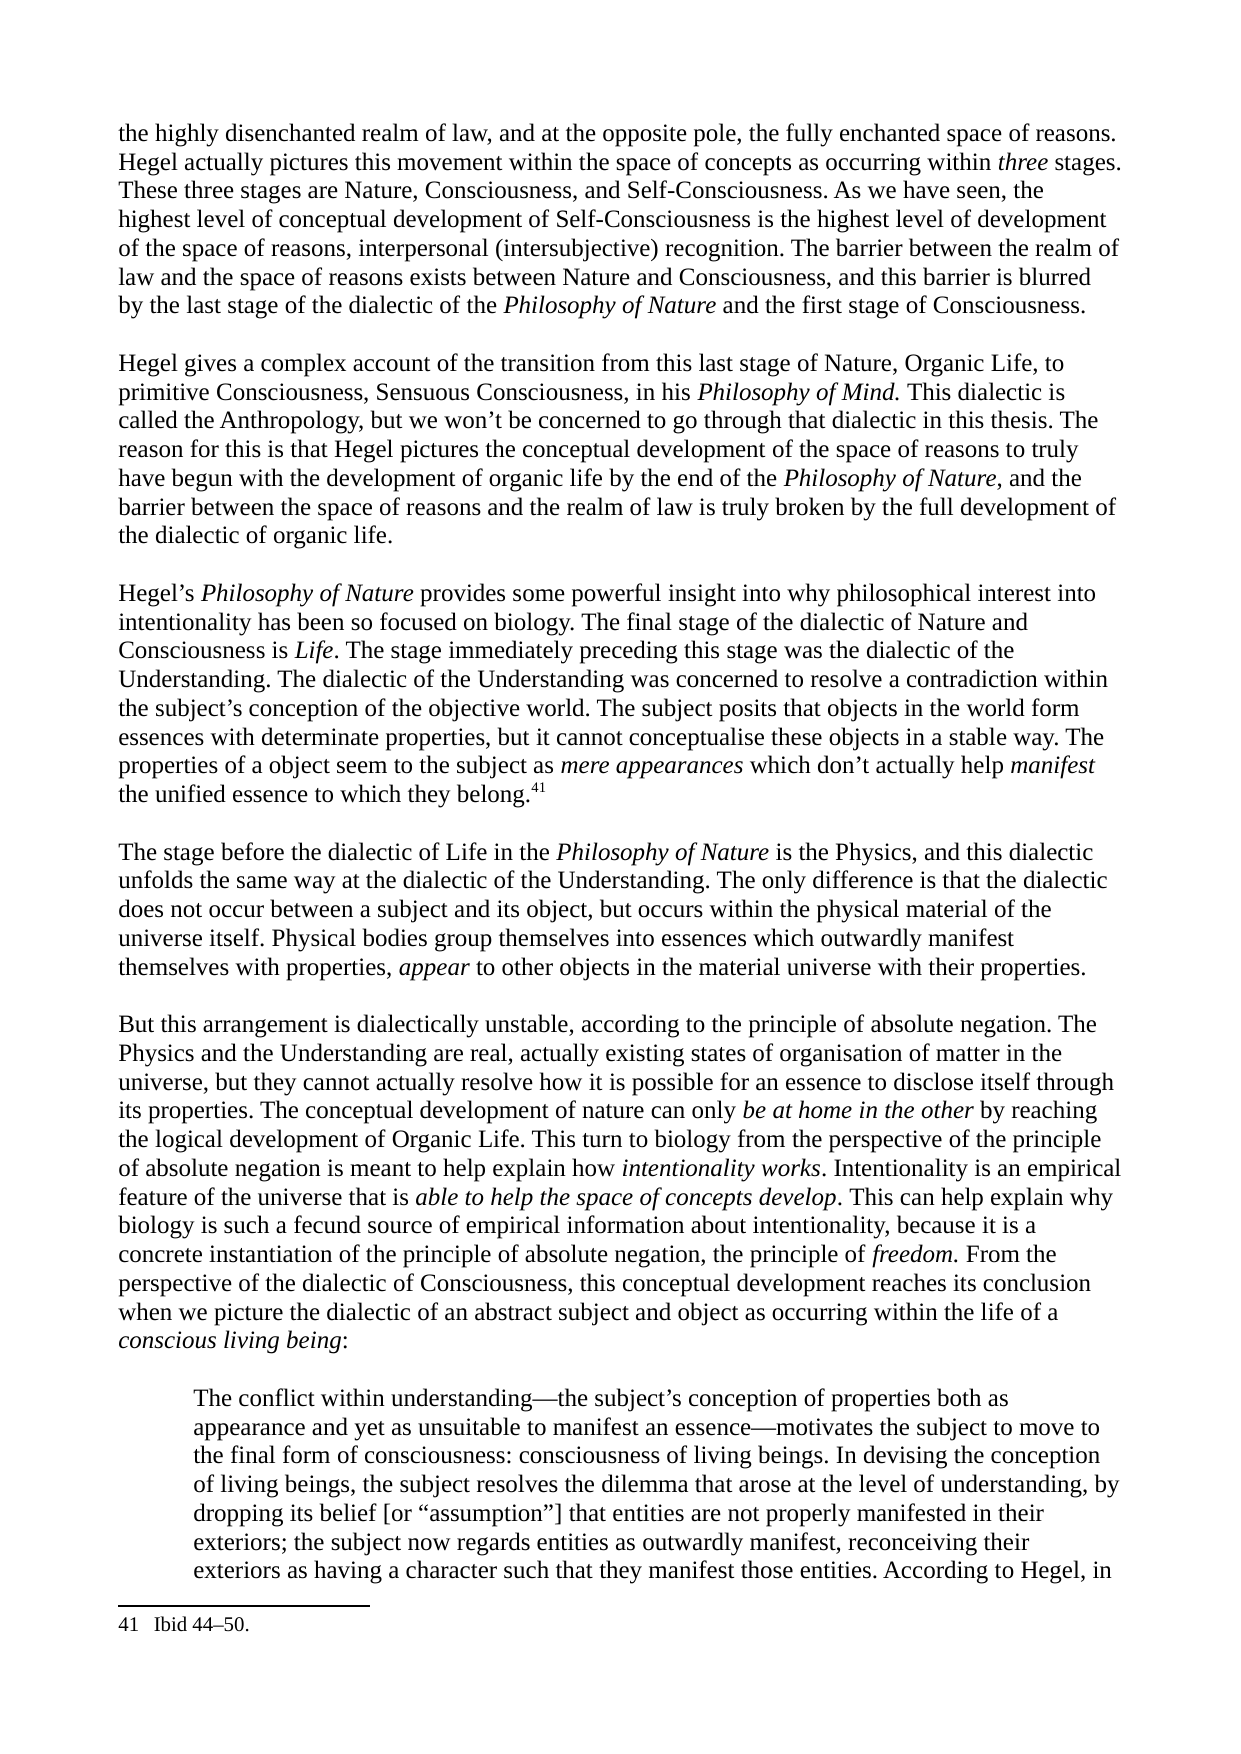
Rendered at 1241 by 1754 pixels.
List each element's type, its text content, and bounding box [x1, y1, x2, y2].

text Hegel’s Philosophy of Nature provides some powerful insight into why philosophical interest into intentionality has been so focused on biology. The final stage of the dialectic of Nature and Consciousness is Life. The stage immediately preceding this stage was the dialectic of the Understanding. The dialectic of the Understanding was concerned to resolve a contradiction within the subject’s conception of the objective world. The subject posits that objects in the world form essences with determinate properties, but it cannot conceptualise these objects in a stable way. The properties of a object seem to the subject as mere appearances which don’t actually help manifest the unified essence to which they belong. [118, 578, 1122, 808]
text The conflict within understanding—the subject’s conception of properties both as appearance and yet as unsuitable to manifest an essence—motivates the subject to move to the final form of consciousness: consciousness of living beings. In devising the conception of living beings, the subject resolves the dilemma that arose at the level of understanding, by dropping its belief [or “assumption”] that entities are not properly manifested in their exteriors; the subject now regards entities as outwardly manifest, reconceiving their exteriors as having a character such that they manifest those entities. According to Hegel, in [193, 1383, 1122, 1584]
text Ibid 44–50. [118, 1612, 1122, 1636]
text But this arrangement is dialectically unstable, according to the principle of absolute negation. The Physics and the Understanding are real, actually existing states of organisation of matter in the universe, but they cannot actually resolve how it is possible for an essence to disclose itself through its properties. The conceptual development of nature can only be at home in the other by reaching the logical development of Organic Life. This turn to biology from the perspective of the principle of absolute negation is meant to help explain how intentionality works. Intentionality is an empirical feature of the universe that is able to help the space of concepts develop. This can help explain why biology is such a fecund source of empirical information about intentionality, because it is a concrete instantiation of the principle of absolute negation, the principle of freedom. From the perspective of the dialectic of Consciousness, this conceptual development reaches its conclusion when we picture the dialectic of an abstract subject and object as occurring within the life of a conscious living being: [118, 1009, 1122, 1354]
text The stage before the dialectic of Life in the Philosophy of Nature is the Physics, and this dialectic unfolds the same way at the dialectic of the Understanding. The only difference is that the dialectic does not occur between a subject and its object, but occurs within the physical material of the universe itself. Physical bodies group themselves into essences which outwardly manifest themselves with properties, appear to other objects in the material universe with their properties. [118, 837, 1122, 981]
text Hegel gives a complex account of the transition from this last stage of Nature, Organic Life, to primitive Consciousness, Sensuous Consciousness, in his Philosophy of Mind. This dialectic is called the Anthropology, but we won’t be concerned to go through that dialectic in this thesis. The reason for this is that Hegel pictures the conceptual development of the space of reasons to truly have begun with the development of organic life by the end of the Philosophy of Nature, and the barrier between the space of reasons and the realm of law is truly broken by the full development of the dialectic of organic life. [118, 348, 1122, 549]
text the highly disenchanted realm of law, and at the opposite pole, the fully enchanted space of reasons. Hegel actually pictures this movement within the space of concepts as occurring within three stages. These three stages are Nature, Consciousness, and Self-Consciousness. As we have seen, the highest level of conceptual development of Self-Consciousness is the highest level of development of the space of reasons, interpersonal (intersubjective) recognition. The barrier between the realm of law and the space of reasons exists between Nature and Consciousness, and this barrier is blurred by the last stage of the dialectic of the Philosophy of Nature and the first stage of Consciousness. [118, 118, 1122, 319]
